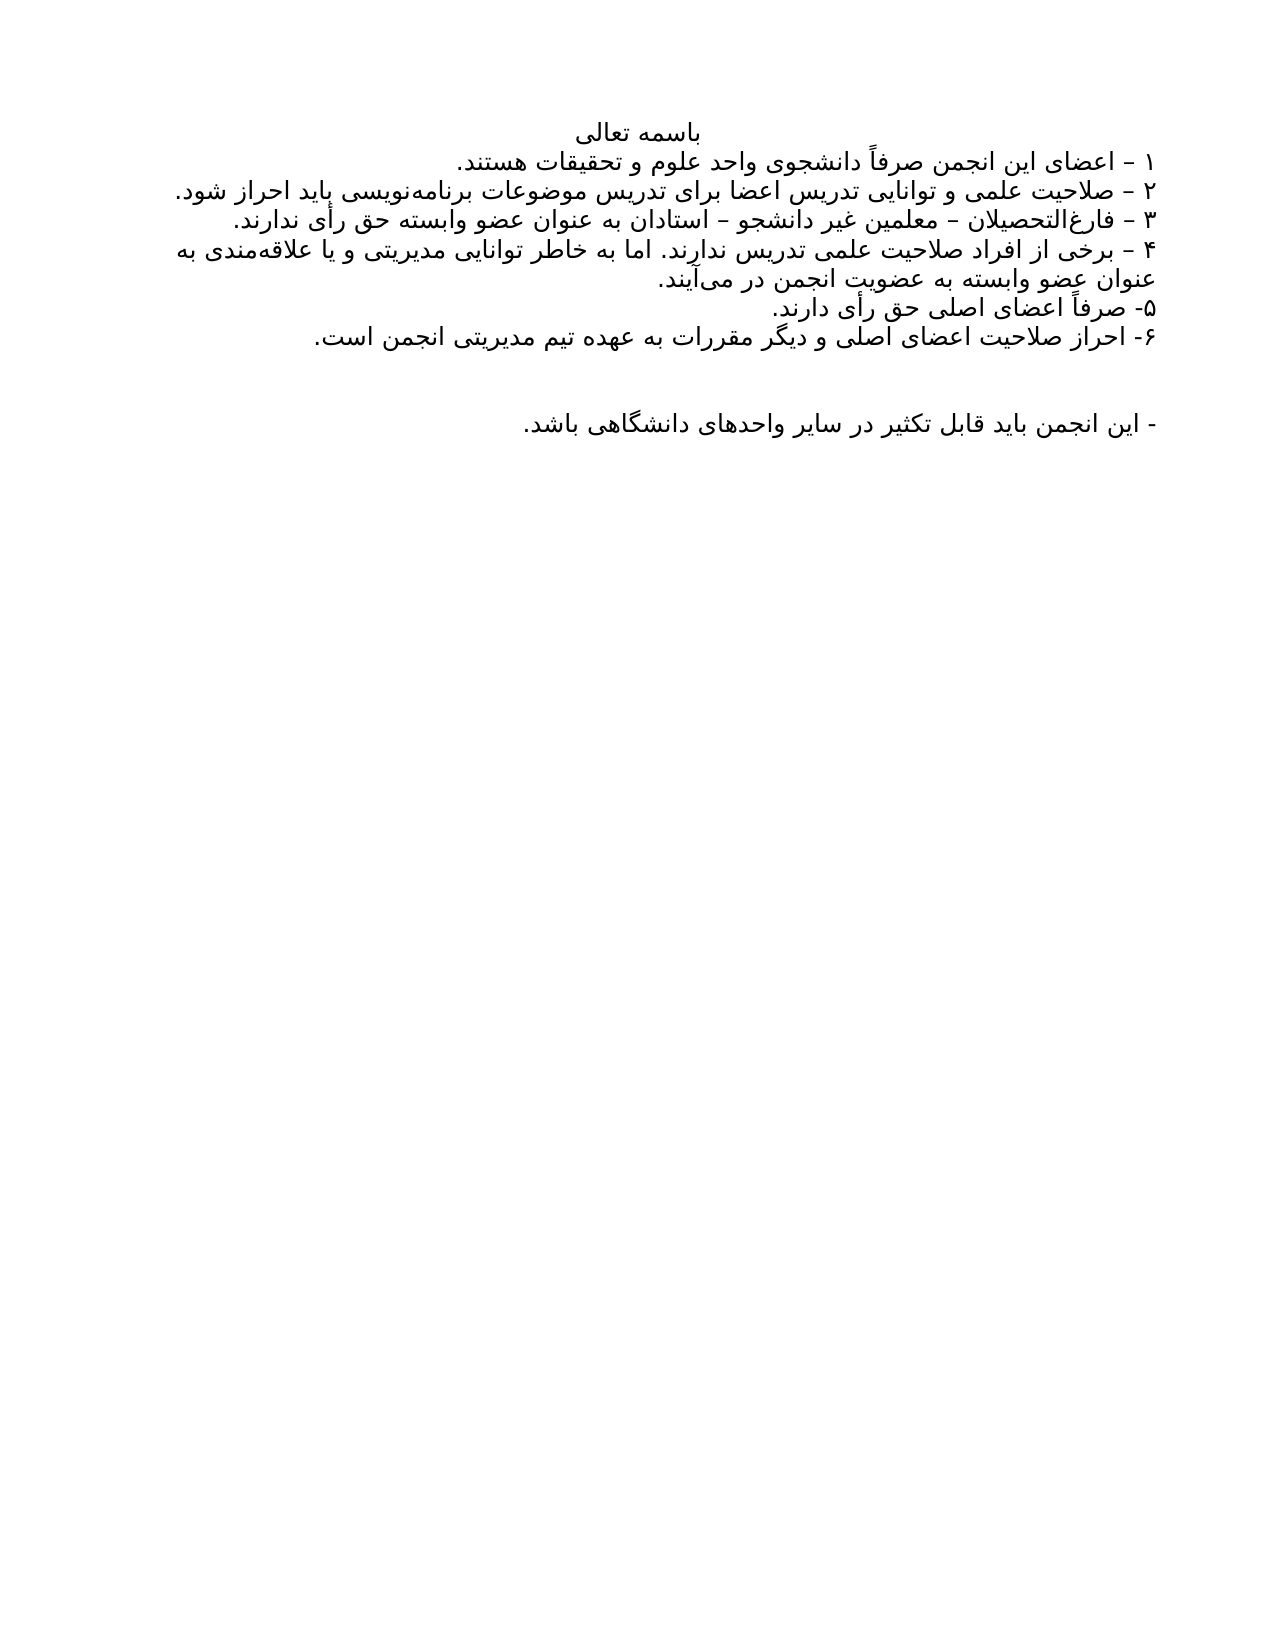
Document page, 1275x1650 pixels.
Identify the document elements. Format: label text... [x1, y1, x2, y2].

text ۱ – اعضای این انجمن صرفاً دانشجوی واحد علوم و تحقیقات هستند. [118, 147, 1157, 176]
text ۵- صرفاً اعضای اصلی حق رأی دارند. [118, 293, 1157, 322]
text ۴ – برخی از افراد صلاحیت علمی تدریس ندارند. اما به خاطر توانایی مدیریتی و یا علاقه‌مندی به عنوان عضو وابسته به عضویت انجمن در می‌آیند. [118, 235, 1157, 293]
text ۲ – صلاحیت علمی و توانایی تدریس اعضا برای تدریس موضوعات برنامه‌نویسی باید احراز شود. [118, 176, 1157, 206]
text ۶- احراز صلاحیت اعضای اصلی و دیگر مقررات به عهده تیم مدیریتی انجمن است. [118, 322, 1157, 351]
text - این انجمن باید قابل تکثیر در سایر واحدهای دانشگاهی باشد. [118, 409, 1157, 438]
text باسمه تعالی [118, 118, 1157, 147]
text ۳ – فارغ‌التحصیلان – معلمین غیر دانشجو – استادان به عنوان عضو وابسته حق رأی ندارند. [118, 206, 1157, 235]
